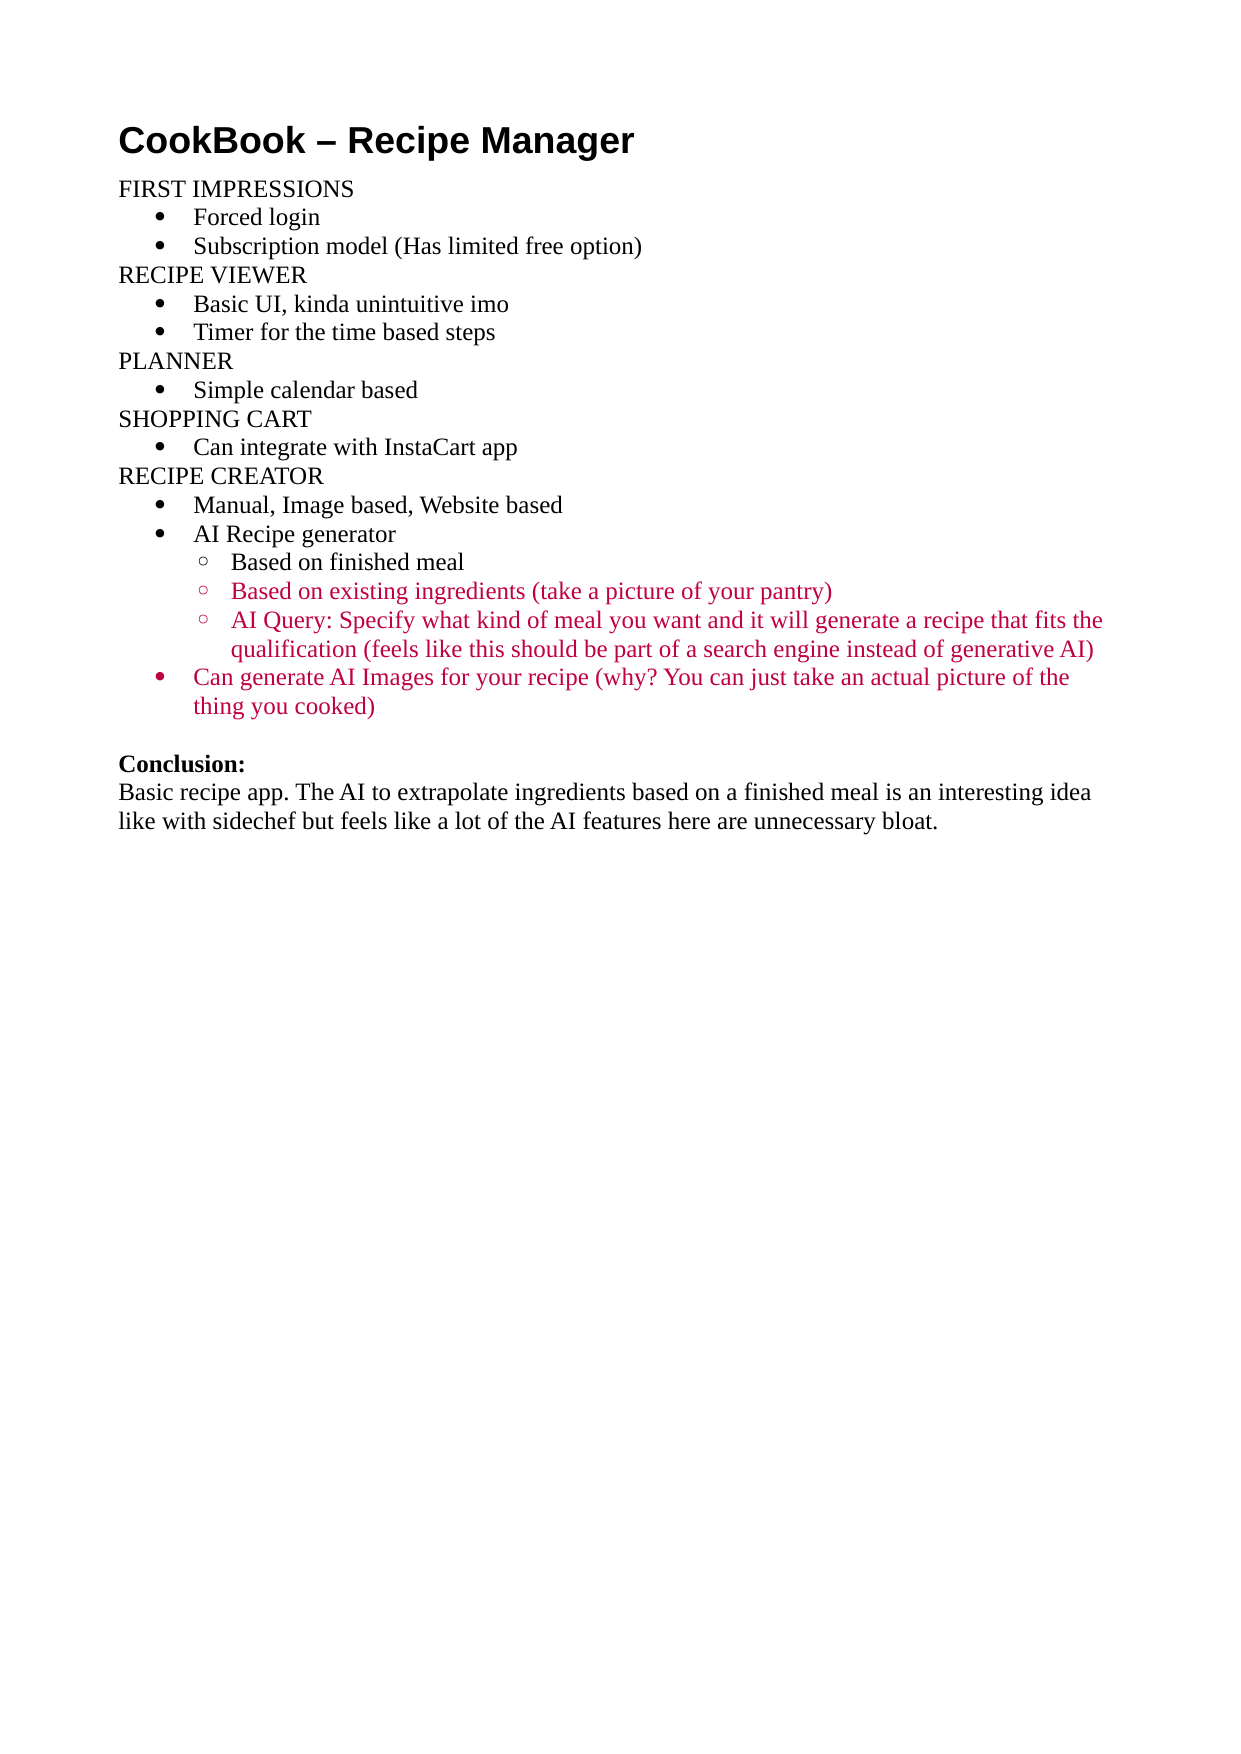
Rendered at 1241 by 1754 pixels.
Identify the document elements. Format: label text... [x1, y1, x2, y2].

subtitle CookBook – Recipe Manager [118, 118, 1122, 161]
list Forced login [156, 202, 1122, 231]
list Basic UI, kinda unintuitive imo [156, 289, 1122, 317]
text Basic recipe app. The AI to extrapolate ingredients based on a finished meal is an interesting idea like with sidechef but feels like a lot of the AI features here are unnecessary bloat. [118, 777, 1122, 835]
text PLANNER [118, 346, 1122, 375]
list Based on existing ingredients (take a picture of your pantry) [193, 576, 1122, 605]
text SHOPPING CART [118, 404, 1122, 432]
text FIRST IMPRESSIONS [118, 174, 1122, 202]
list Manual, Image based, Website based [156, 490, 1122, 519]
text RECIPE CREATOR [118, 461, 1122, 490]
list AI Query: Specify what kind of meal you want and it will generate a recipe that fits the qualification (feels like this should be part of a search engine instead of generative AI) [193, 605, 1122, 662]
list Simple calendar based [156, 375, 1122, 404]
list Can integrate with InstaCart app [156, 432, 1122, 461]
text RECIPE VIEWER [118, 260, 1122, 289]
list Based on finished meal [193, 547, 1122, 576]
text Conclusion: [118, 749, 1122, 777]
list Subscription model (Has limited free option) [156, 231, 1122, 260]
list Can generate AI Images for your recipe (why? You can just take an actual picture of the thing you cooked) [156, 662, 1122, 720]
list AI Recipe generator [156, 519, 1122, 547]
list Timer for the time based steps [156, 317, 1122, 346]
